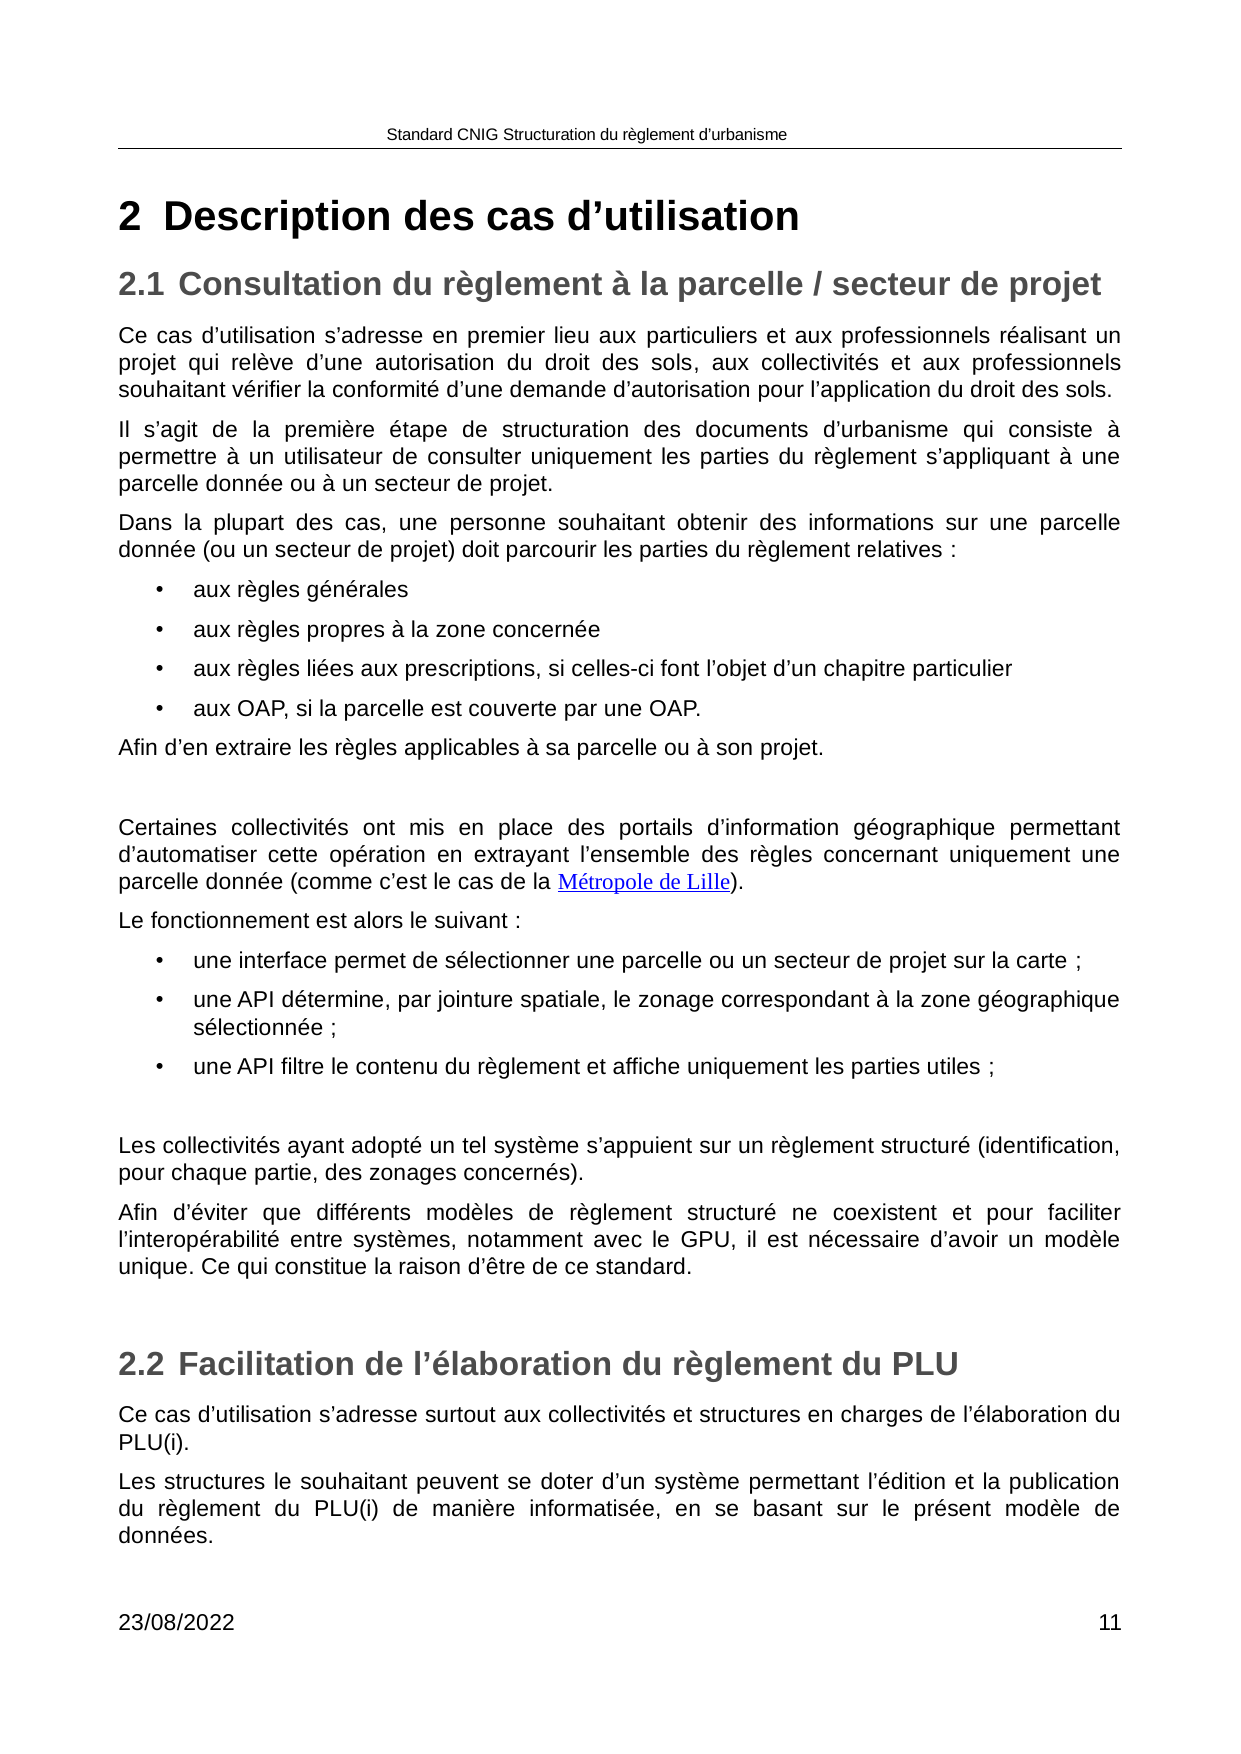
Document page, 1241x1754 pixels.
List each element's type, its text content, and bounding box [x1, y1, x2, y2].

text Le fonctionnement est alors le suivant : [118, 907, 1122, 934]
list une interface permet de sélectionner une parcelle ou un secteur de projet sur la carte ; [156, 946, 1122, 973]
list aux règles liées aux prescriptions, si celles-ci font l’objet d’un chapitre particulier [156, 654, 1122, 682]
list une API détermine, par jointure spatiale, le zonage correspondant à la zone géographique sélectionnée ; [156, 986, 1122, 1040]
text Les structures le souhaitant peuvent se doter d’un système permettant l’édition et la publication du règlement du PLU(i) de manière informatisée, en se basant sur le présent modèle de données. [118, 1467, 1122, 1549]
text Il s’agit de la première étape de structuration des documents d’urbanisme qui consiste à permettre à un utilisateur de consulter uniquement les parties du règlement s’appliquant à une parcelle donnée ou à un secteur de projet. [118, 415, 1122, 496]
subtitle Consultation du règlement à la parcelle / secteur de projet [118, 264, 1122, 303]
list aux règles propres à la zone concernée [156, 615, 1122, 642]
text Les collectivités ayant adopté un tel système s’appuient sur un règlement structuré (identification, pour chaque partie, des zonages concernés). [118, 1132, 1122, 1186]
text Certaines collectivités ont mis en place des portails d’information géographique permettant d’automatiser cette opération en extrayant l’ensemble des règles concernant uniquement une parcelle donnée (comme c’est le cas de la Métropole de Lille). [118, 813, 1122, 894]
subtitle Facilitation de l’élaboration du règlement du PLU [118, 1344, 1122, 1382]
text Afin d’éviter que différents modèles de règlement structuré ne coexistent et pour faciliter l’interopérabilité entre systèmes, notamment avec le GPU, il est nécessaire d’avoir un modèle unique. Ce qui constitue la raison d’être de ce standard. [118, 1198, 1122, 1279]
text Ce cas d’utilisation s’adresse surtout aux collectivités et structures en charges de l’élaboration du PLU(i). [118, 1401, 1122, 1455]
subtitle Description des cas d’utilisation [118, 192, 1122, 239]
list aux OAP, si la parcelle est couverte par une OAP. [156, 694, 1122, 721]
text Afin d’en extraire les règles applicables à sa parcelle ou à son projet. [118, 734, 1122, 761]
text Dans la plupart des cas, une personne souhaitant obtenir des informations sur une parcelle donnée (ou un secteur de projet) doit parcourir les parties du règlement relatives : [118, 509, 1122, 563]
list une API filtre le contenu du règlement et affiche uniquement les parties utiles ; [156, 1052, 1122, 1079]
text Ce cas d’utilisation s’adresse en premier lieu aux particuliers et aux professionnels réalisant un projet qui relève d’une autorisation du droit des sols, aux collectivités et aux professionnels souhaitant vérifier la conformité d’une demande d’autorisation pour l’application du droit des sols. [118, 321, 1122, 402]
list aux règles générales [156, 575, 1122, 602]
